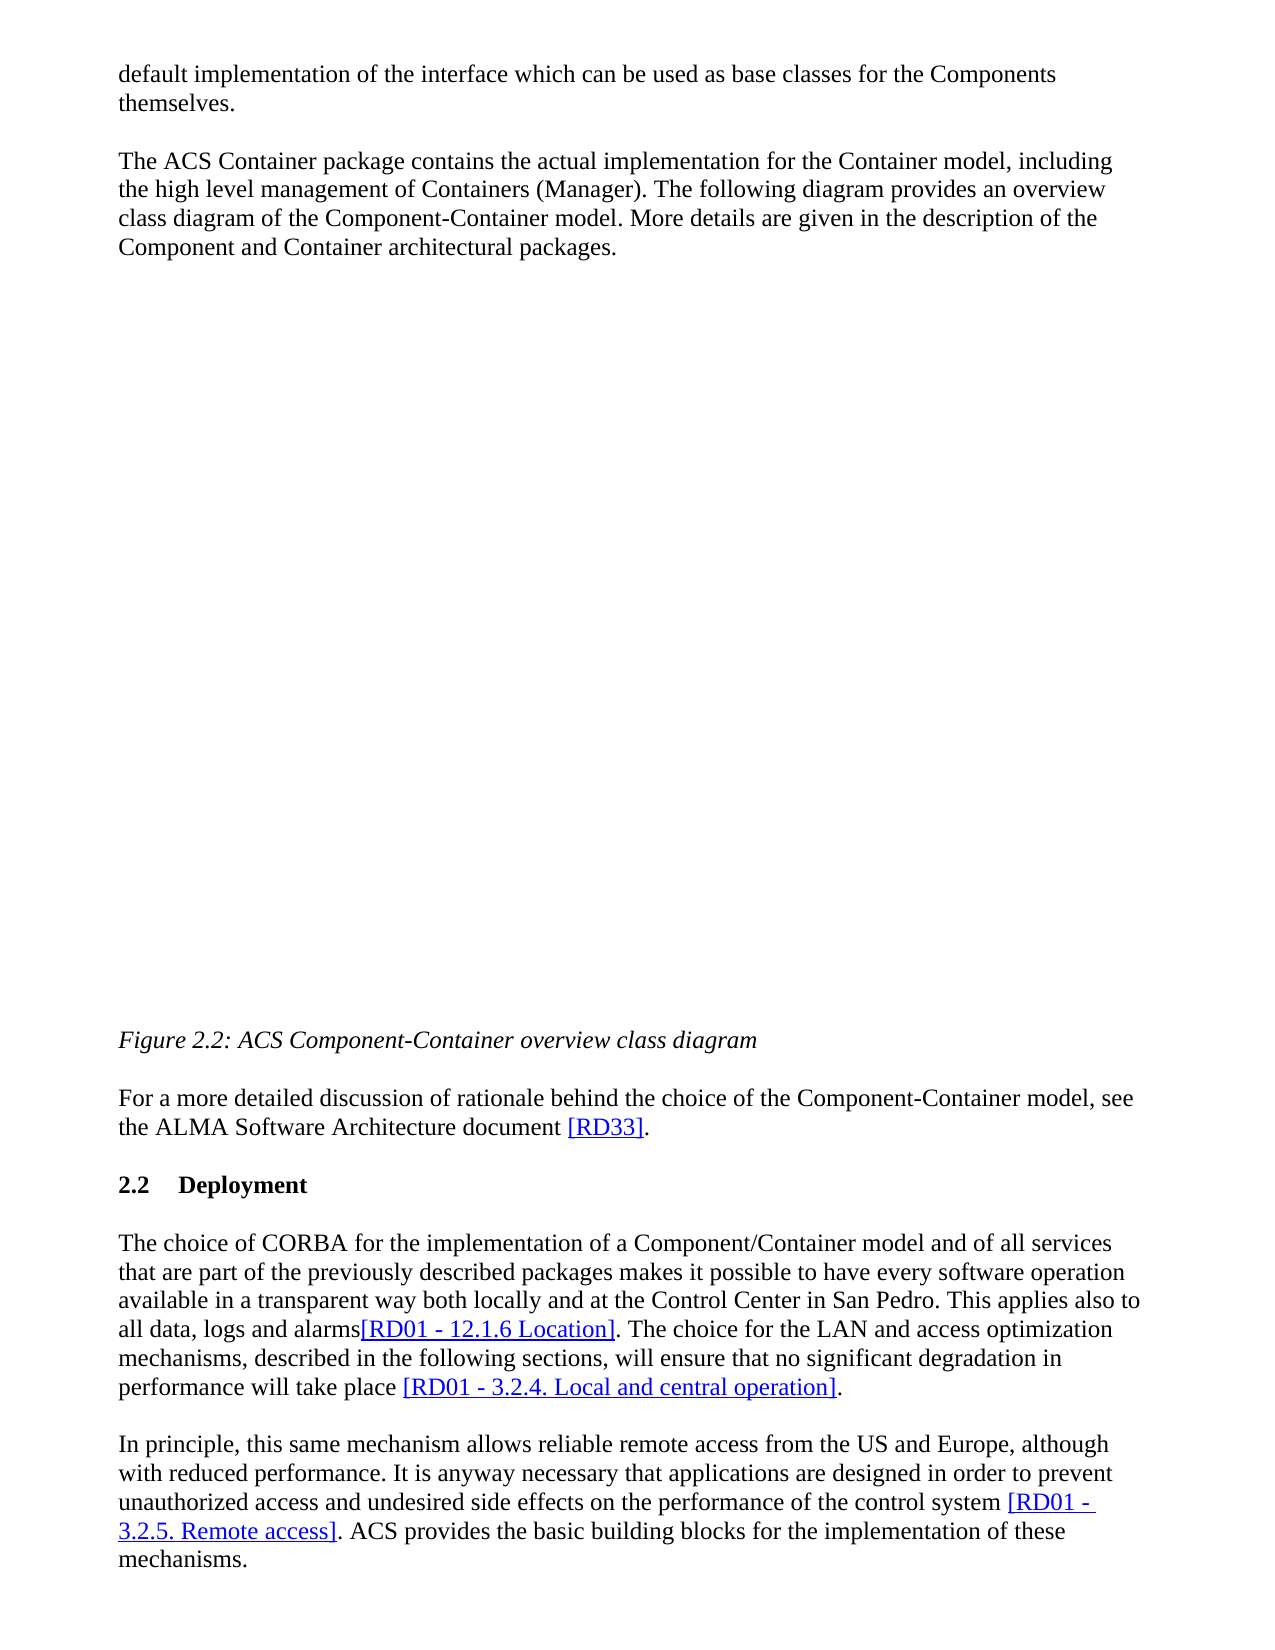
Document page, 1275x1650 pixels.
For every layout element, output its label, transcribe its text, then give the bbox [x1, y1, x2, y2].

text For a more detailed discussion of rationale behind the choice of the Component-Container model, see the ALMA Software Architecture document [RD33]. [118, 1083, 1141, 1141]
subtitle Deployment [118, 1170, 1216, 1199]
text default implementation of the interface which can be used as base classes for the Components themselves. [118, 59, 1141, 117]
text The ACS Container package contains the actual implementation for the Container model, including the high level management of Containers (Manager). The following diagram provides an overview class diagram of the Component-Container model. More details are given in the description of the Component and Container architectural packages. [118, 146, 1141, 261]
text The choice of CORBA for the implementation of a Component/Container model and of all services that are part of the previously described packages makes it possible to have every software operation available in a transparent way both locally and at the Control Center in San Pedro. This applies also to all data, logs and alarms[RD01 - 12.1.6 Location]. The choice for the LAN and access optimization mechanisms, described in the following sections, will ensure that no significant degradation in performance will take place [RD01 - 3.2.4. Local and central operation]. [118, 1228, 1141, 1400]
text Figure 2.2: ACS Component-Container overview class diagram [118, 1025, 1141, 1054]
text In principle, this same mechanism allows reliable remote access from the US and Europe, although with reduced performance. It is anyway necessary that applications are designed in order to prevent unauthorized access and undesired side effects on the performance of the control system [RD01 - 3.2.5. Remote access]. ACS provides the basic building blocks for the implementation of these mechanisms. [118, 1429, 1141, 1573]
